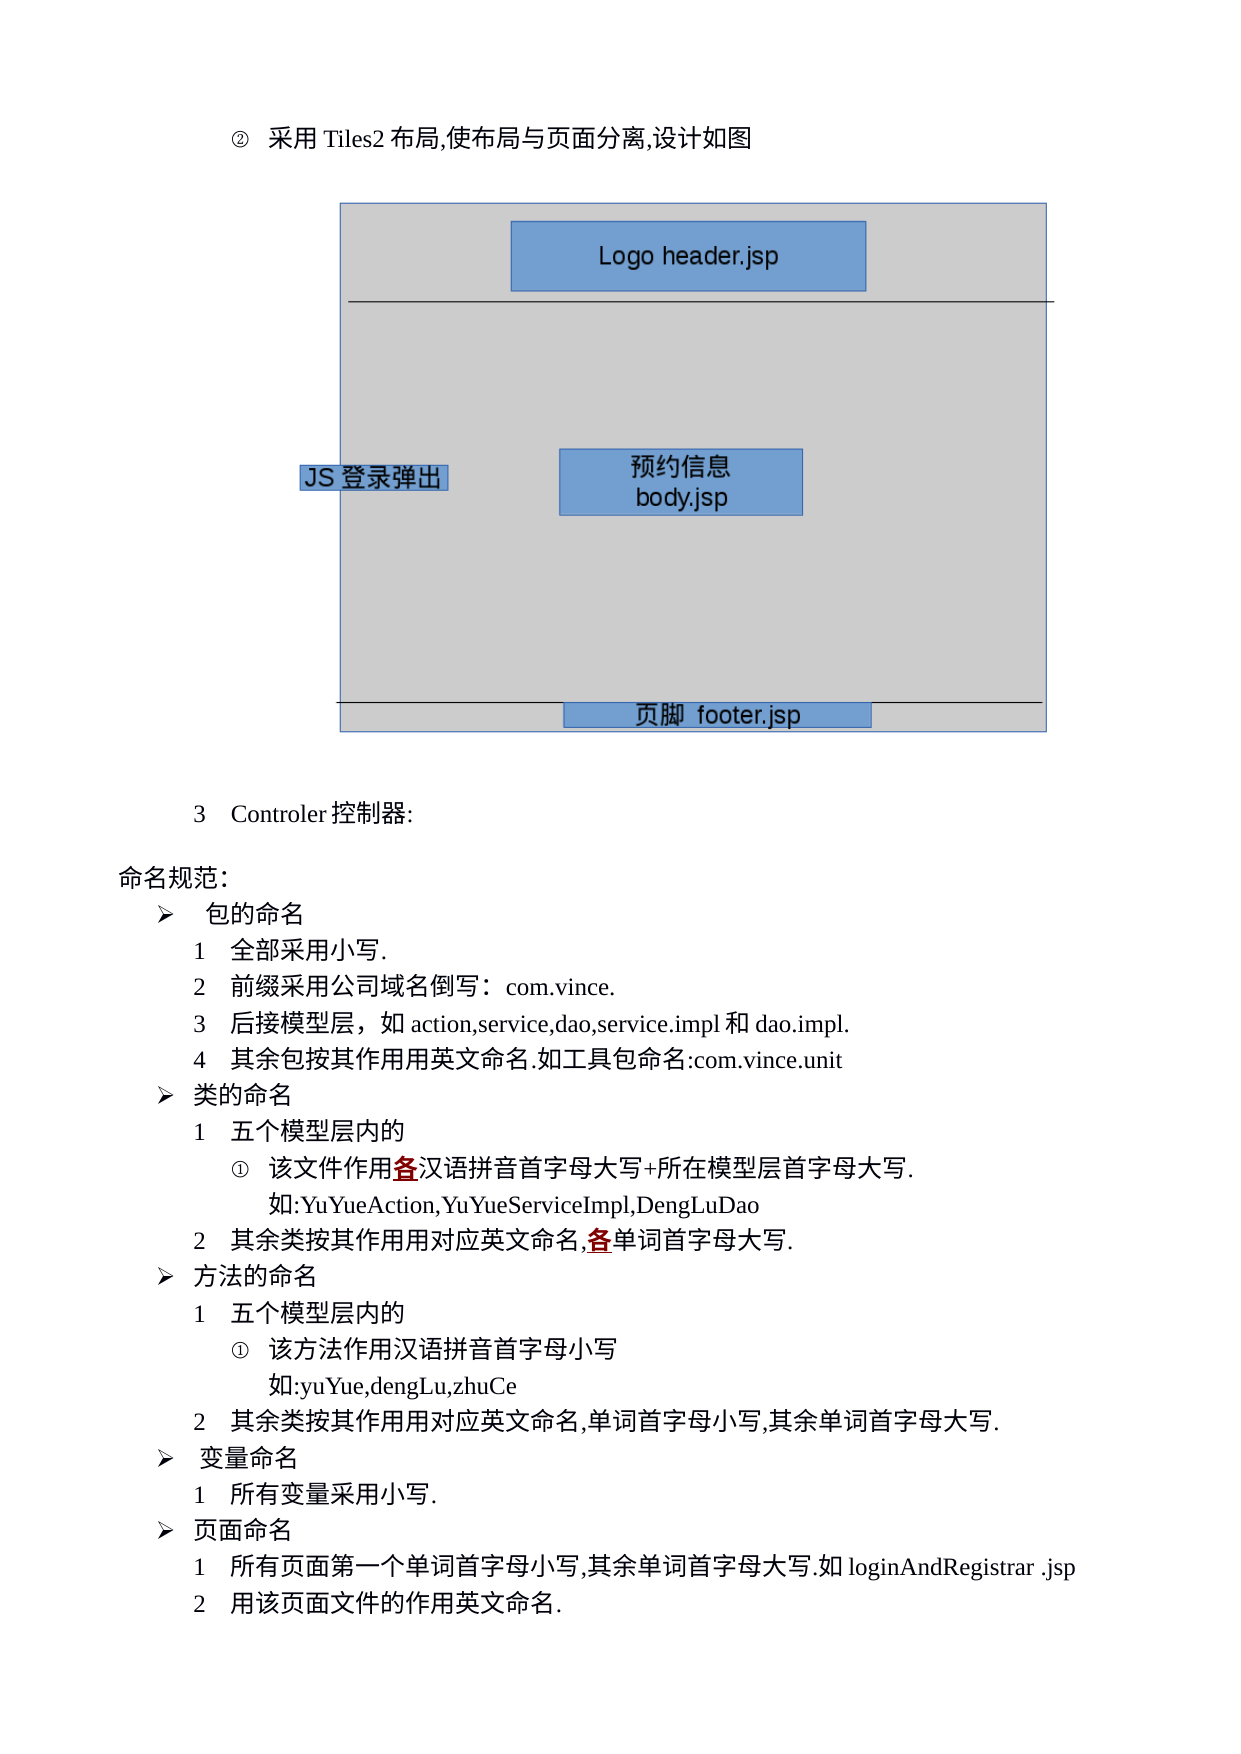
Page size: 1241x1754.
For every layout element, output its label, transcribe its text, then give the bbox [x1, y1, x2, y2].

list 其余类按其作用用对应英文命名,各单词首字母大写. [193, 1221, 1122, 1257]
list 前缀采用公司域名倒写：com.vince. [193, 967, 1122, 1003]
list 如:yuYue,dengLu,zhuCe [231, 1366, 1122, 1402]
list 所有页面第一个单词首字母小写,其余单词首字母大写.如loginAndRegistrar .jsp [193, 1547, 1122, 1583]
list 五个模型层内的 [193, 1112, 1122, 1148]
list 其余包按其作用用英文命名.如工具包命名:com.vince.unit [193, 1039, 1122, 1076]
list 方法的命名 [156, 1257, 1122, 1293]
list 全部采用小写. [193, 931, 1122, 967]
list 该方法作用汉语拼音首字母小写 [231, 1329, 1122, 1366]
list 变量命名 [156, 1438, 1122, 1474]
list 包的命名 [156, 894, 1122, 931]
picture [268, 154, 1106, 793]
list 后接模型层，如action,service,dao,service.impl和dao.impl. [193, 1003, 1122, 1039]
list 类的命名 [156, 1076, 1122, 1112]
list 五个模型层内的 [193, 1293, 1122, 1329]
list 页面命名 [156, 1511, 1122, 1547]
list 该文件作用各汉语拼音首字母大写+所在模型层首字母大写.如:YuYueAction,YuYueServiceImpl,DengLuDao [231, 1148, 1122, 1221]
text 命名规范： [118, 858, 1122, 894]
list 用该页面文件的作用英文命名. [193, 1583, 1122, 1619]
list 采用Tiles2布局,使布局与页面分离,设计如图 [231, 118, 1122, 154]
list Controler控制器: [193, 793, 1122, 829]
list 其余类按其作用用对应英文命名,单词首字母小写,其余单词首字母大写. [193, 1402, 1122, 1438]
list 所有变量采用小写. [193, 1474, 1122, 1511]
